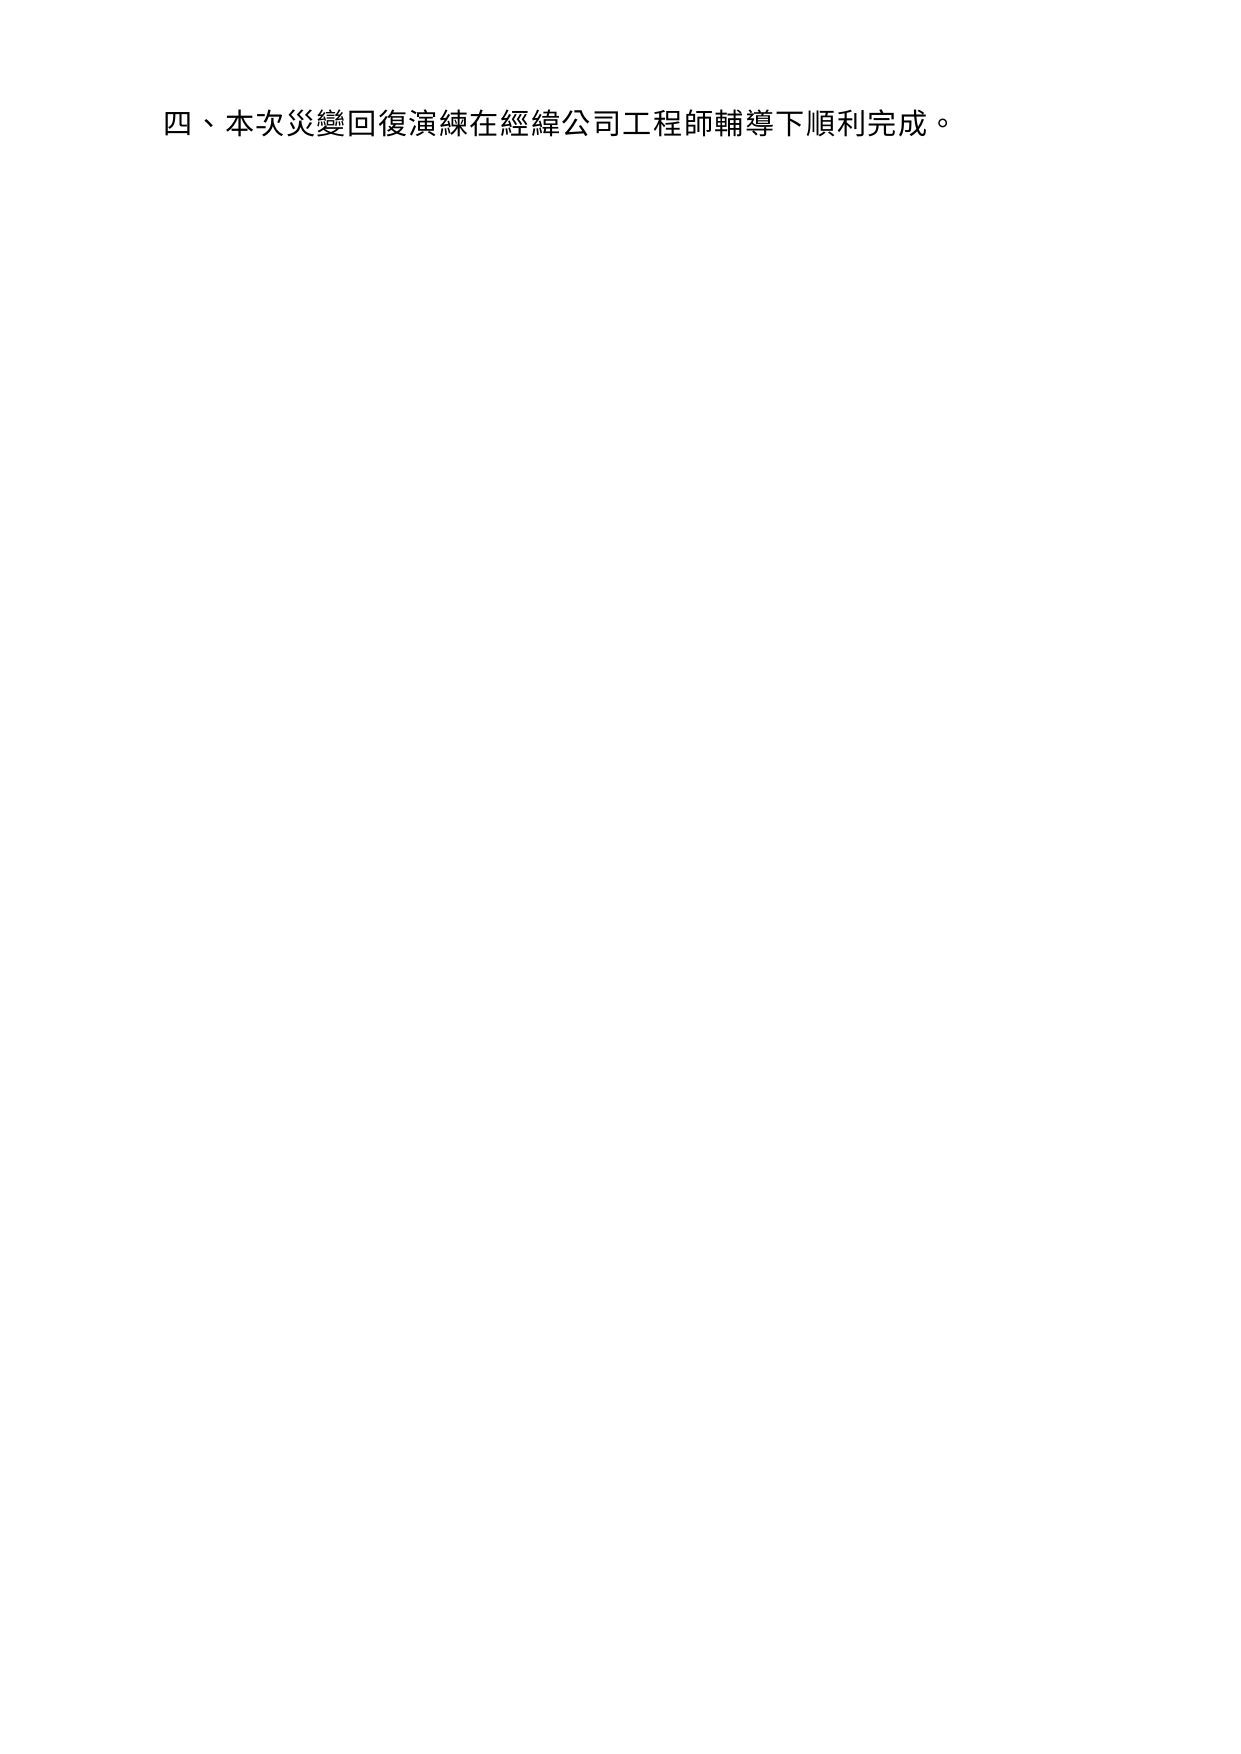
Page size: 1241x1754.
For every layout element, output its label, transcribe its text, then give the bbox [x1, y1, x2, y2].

list 本次災變回復演練在經緯公司工程師輔導下順利完成。 [164, 94, 1151, 144]
